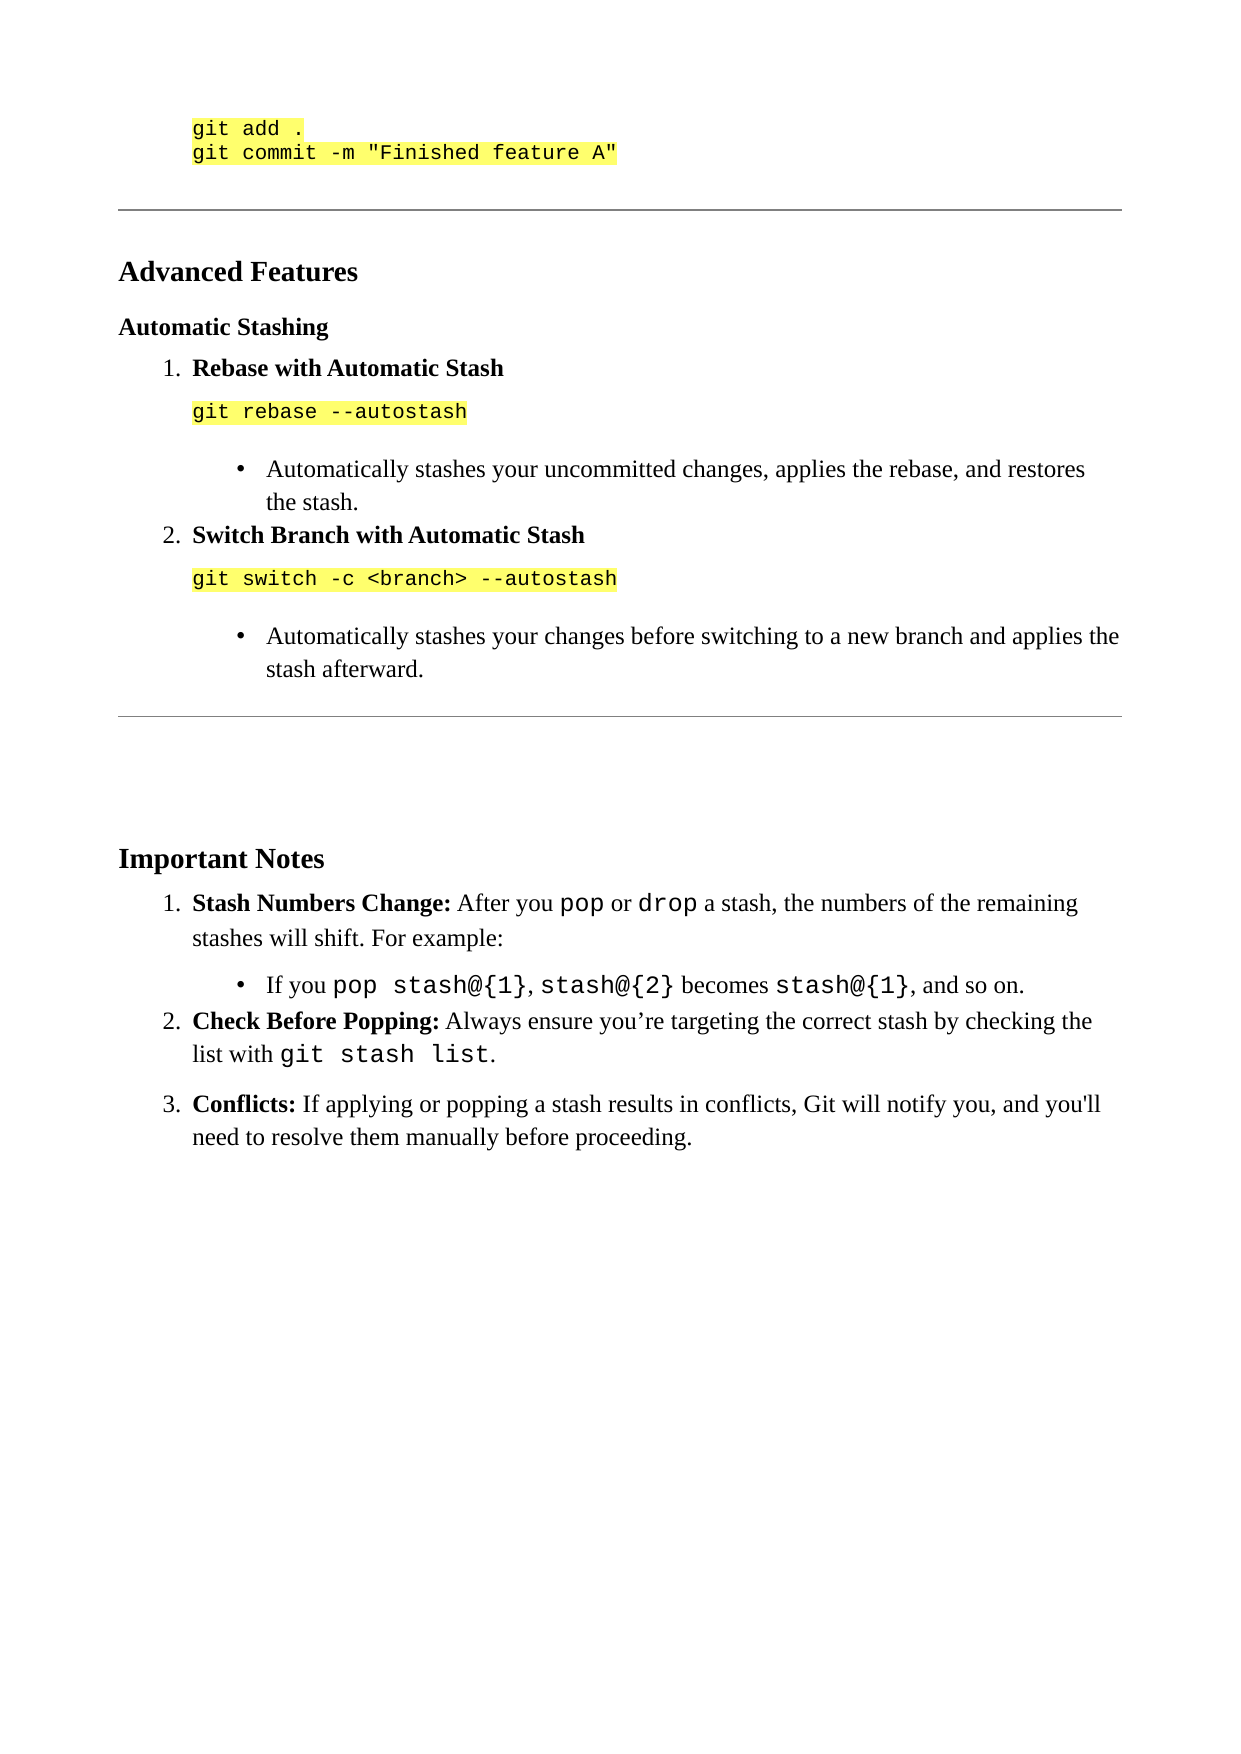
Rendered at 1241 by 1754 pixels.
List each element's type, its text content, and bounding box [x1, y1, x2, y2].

list Switch Branch with Automatic Stash [162, 520, 1122, 549]
list Check Before Popping: Always ensure you’re targeting the correct stash by checking the list with git stash list. [162, 1006, 1122, 1070]
list If you pop stash@{1}, stash@{2} becomes stash@{1}, and so on. [236, 970, 1122, 1001]
list Automatically stashes your changes before switching to a new branch and applies the stash afterward. [236, 621, 1122, 683]
subtitle Important Notes [118, 808, 1122, 875]
list Rebase with Automatic Stash [162, 353, 1122, 382]
list Stash Numbers Change: After you pop or drop a stash, the numbers of the remaining stashes will shift. For example: [162, 888, 1122, 952]
list Conflicts: If applying or popping a stash results in conflicts, Git will notify you, and you'll need to resolve them manually before proceeding. [162, 1089, 1122, 1151]
list git commit -m "Finished feature A" [162, 142, 1122, 165]
list git add . [162, 118, 1122, 142]
list git switch -c <branch> --autostash [162, 568, 1122, 592]
list Automatically stashes your uncommitted changes, applies the rebase, and restores the stash. [236, 454, 1122, 516]
list git rebase --autostash [162, 401, 1122, 425]
subtitle Automatic Stashing [118, 312, 1122, 341]
subtitle Advanced Features [118, 254, 1122, 287]
